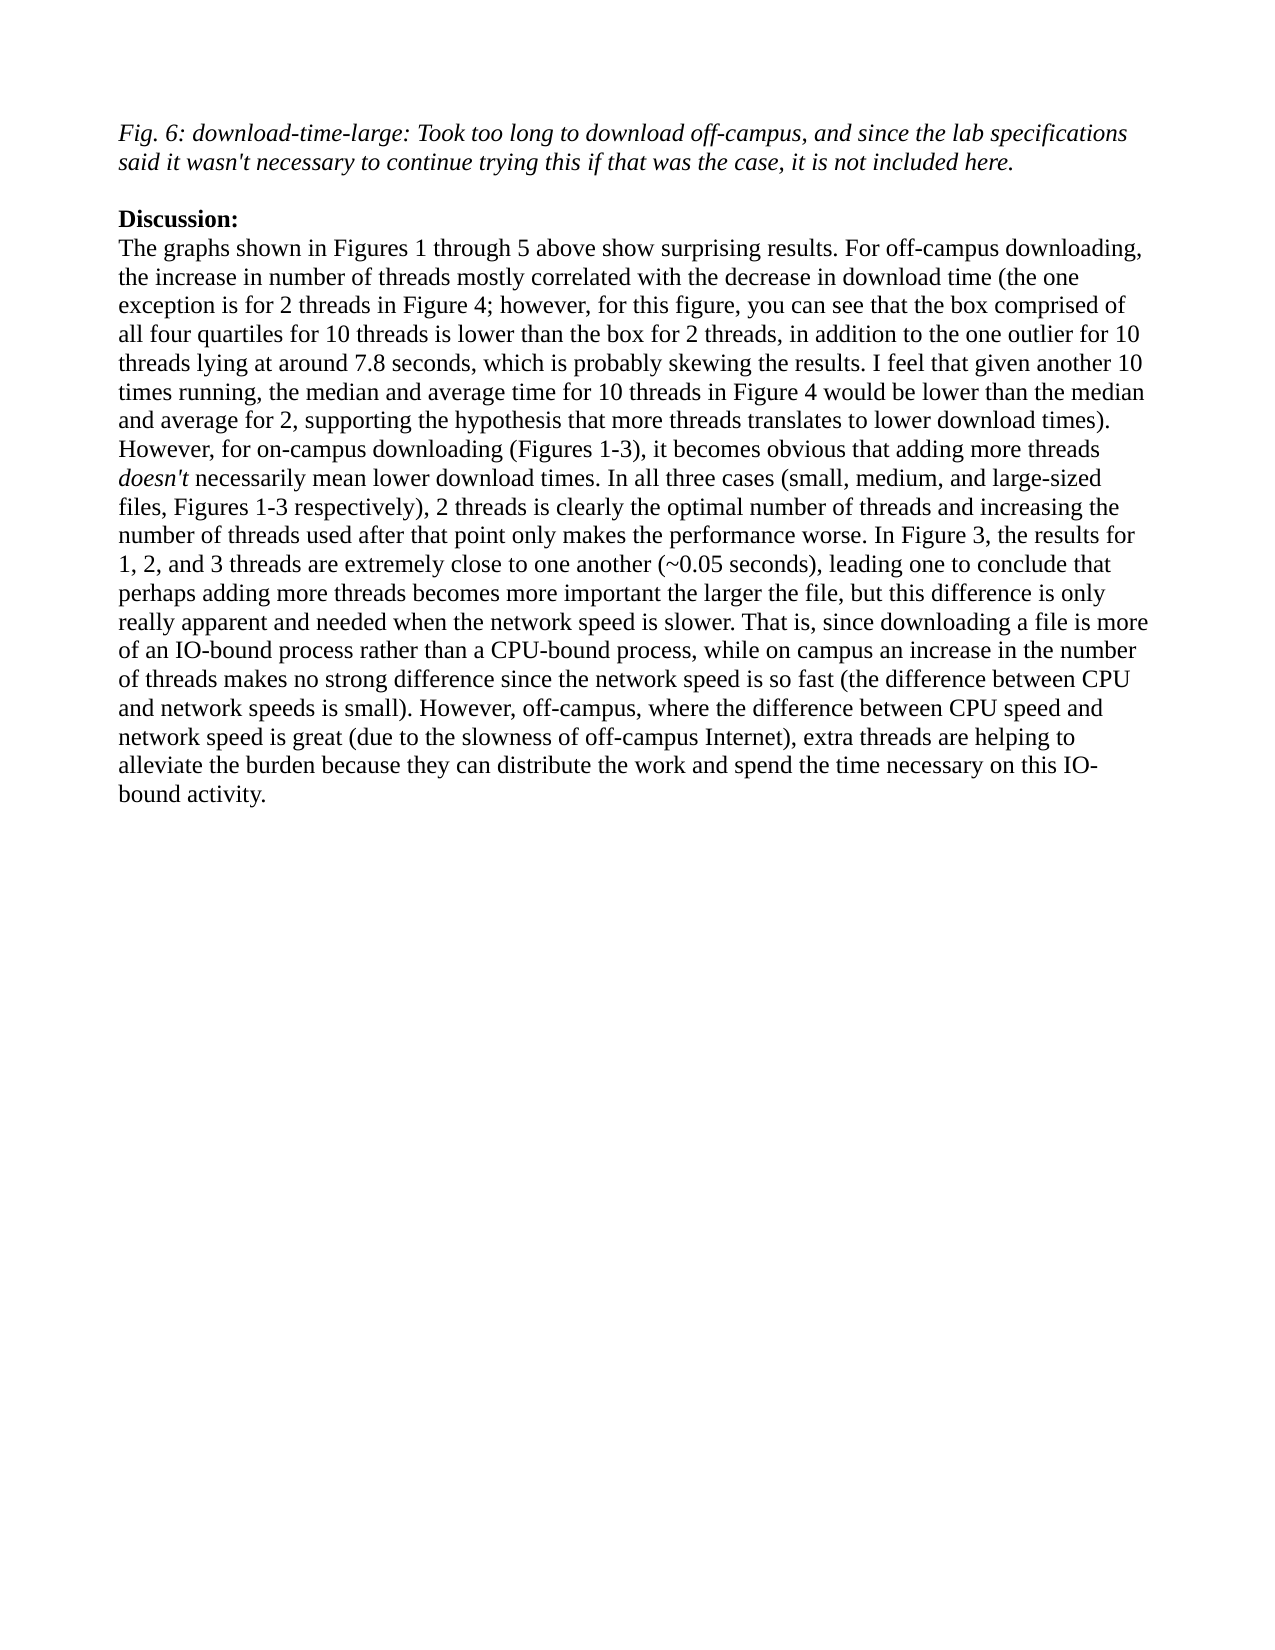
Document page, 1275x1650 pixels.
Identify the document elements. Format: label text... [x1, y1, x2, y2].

text Fig. 6: download-time-large: Took too long to download off-campus, and since the lab specifications said it wasn't necessary to continue trying this if that was the case, it is not included here. [118, 118, 1157, 176]
text Discussion: [118, 204, 1157, 233]
text The graphs shown in Figures 1 through 5 above show surprising results. For off-campus downloading, the increase in number of threads mostly correlated with the decrease in download time (the one exception is for 2 threads in Figure 4; however, for this figure, you can see that the box comprised of all four quartiles for 10 threads is lower than the box for 2 threads, in addition to the one outlier for 10 threads lying at around 7.8 seconds, which is probably skewing the results. I feel that given another 10 times running, the median and average time for 10 threads in Figure 4 would be lower than the median and average for 2, supporting the hypothesis that more threads translates to lower download times). However, for on-campus downloading (Figures 1-3), it becomes obvious that adding more threads doesn't necessarily mean lower download times. In all three cases (small, medium, and large-sized files, Figures 1-3 respectively), 2 threads is clearly the optimal number of threads and increasing the number of threads used after that point only makes the performance worse. In Figure 3, the results for 1, 2, and 3 threads are extremely close to one another (~0.05 seconds), leading one to conclude that perhaps adding more threads becomes more important the larger the file, but this difference is only really apparent and needed when the network speed is slower. That is, since downloading a file is more of an IO-bound process rather than a CPU-bound process, while on campus an increase in the number of threads makes no strong difference since the network speed is so fast (the difference between CPU and network speeds is small). However, off-campus, where the difference between CPU speed and network speed is great (due to the slowness of off-campus Internet), extra threads are helping to alleviate the burden because they can distribute the work and spend the time necessary on this IO-bound activity. [118, 233, 1157, 808]
